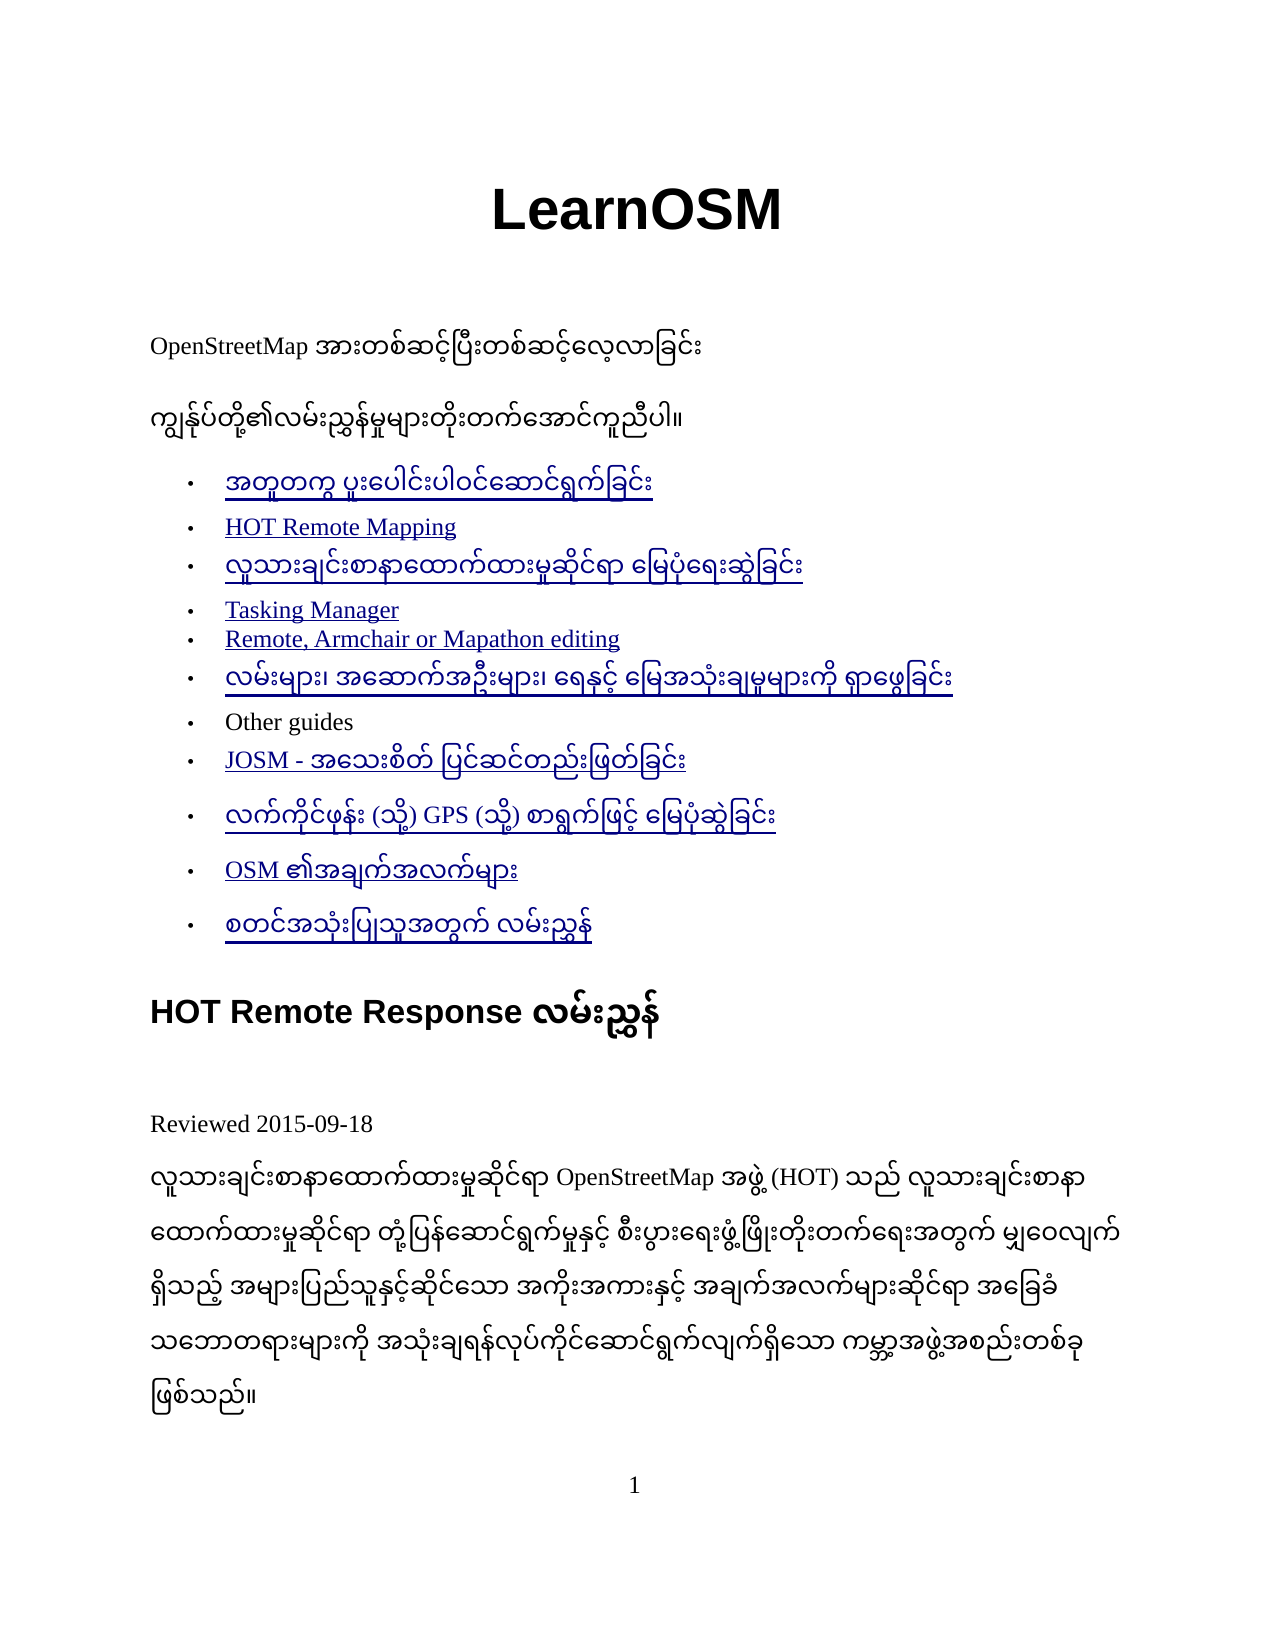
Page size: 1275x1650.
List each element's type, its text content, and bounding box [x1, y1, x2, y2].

text Reviewed 2015-09-18 [150, 1080, 1125, 1137]
list Other guides [187, 707, 1125, 736]
text OpenStreetMap အားတစ်ဆင့်ပြီးတစ်ဆင့်လေ့လာခြင်း [150, 321, 1125, 376]
list JOSM - အသေးစိတ် ပြင်ဆင်တည်းဖြတ်ခြင်း [187, 736, 1125, 790]
list Tasking Manager [187, 595, 1125, 624]
text လူသားချင်းစာနာထောက်ထားမှုဆိုင်ရာ OpenStreetMap အဖွဲ့ (HOT) သည် လူသားချင်းစာနာထောက်ထားမှုဆိုင်ရာ တုံ့ပြန်ဆောင်ရွက်မှုနှင့် စီးပွားရေးဖွံ့ဖြိုးတိုးတက်ရေးအတွက် မျှဝေလျက်ရှိသည့် အများပြည်သူနှင့်ဆိုင်သော အကိုးအကားနှင့် အချက်အလက်များဆိုင်ရာ အခြေခံသဘောတရားများကို အသုံးချရန်လုပ်ကိုင်ဆောင်ရွက်လျက်ရှိသော ကမ္ဘာ့အဖွဲ့အစည်းတစ်ခုဖြစ်သည်။ [150, 1152, 1125, 1425]
list OSM ၏အချက်အလက်များ [187, 845, 1125, 899]
list လမ်းများ၊ အဆောက်အဦးများ၊ ရေနှင့် မြေအသုံးချမှုများကို ရှာဖွေခြင်း [187, 652, 1125, 707]
list လူသားချင်းစာနာထောက်ထားမှုဆိုင်ရာ မြေပုံရေးဆွဲခြင်း [187, 540, 1125, 595]
subtitle HOT Remote Response လမ်းညွှန် [150, 979, 1125, 1052]
list လက်ကိုင်ဖုန်း (သို့) GPS (သို့) စာရွက်ဖြင့် မြေပုံဆွဲခြင်း [187, 790, 1125, 845]
list အတူတကွ ပူးပေါင်းပါဝင်ဆောင်ရွက်ခြင်း [187, 457, 1125, 512]
list HOT Remote Mapping [187, 512, 1125, 540]
text ကျွန်ုပ်တို့၏လမ်းညွှန်မှုများတိုးတက်အောင်ကူညီပါ။ [150, 393, 1125, 448]
list စတင်အသုံးပြုသူအတွက် လမ်းညွှန် [187, 899, 1125, 954]
list Remote, Armchair or Mapathon editing [187, 624, 1125, 652]
title LearnOSM [150, 175, 1125, 242]
